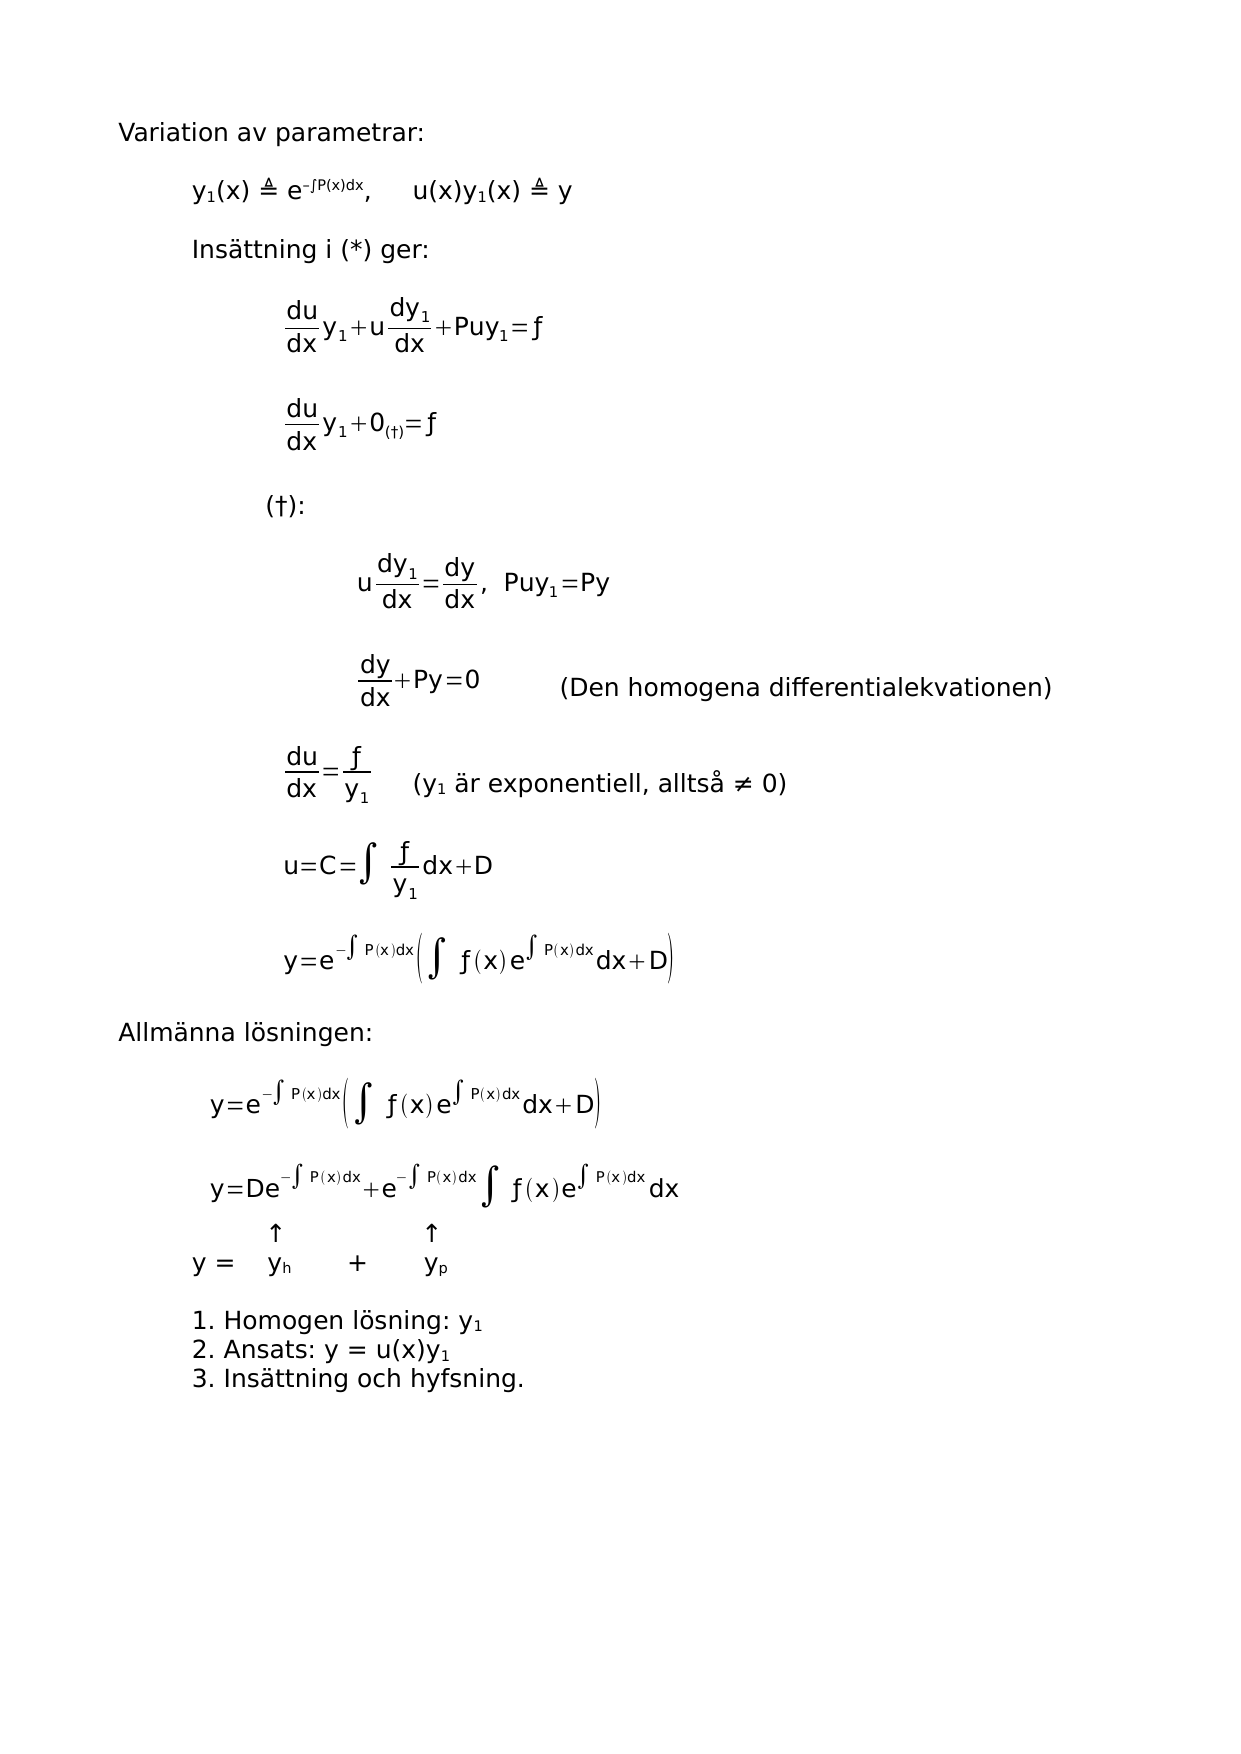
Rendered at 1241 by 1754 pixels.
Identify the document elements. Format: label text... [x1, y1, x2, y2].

list 3. Insättning och hyfsning. [154, 1364, 1122, 1394]
text y1(x) ≜ e–∫P(x)dx, u(x)y1(x) ≜ y [118, 176, 1122, 206]
text Insättning i (*) ger: [118, 235, 1122, 264]
list 1. Homogen lösning: y1 [154, 1306, 1122, 1335]
text y = yh + yp [118, 1248, 1122, 1277]
text (†): [118, 491, 1122, 520]
text Allmänna lösningen: [118, 1018, 1122, 1047]
text Variation av parametrar: [118, 118, 1122, 147]
text (Den homogena differentialekvationen) [118, 651, 1122, 712]
text (y1 är exponentiell, alltså ≠ 0) [118, 742, 1122, 807]
text ↑ ↑ [118, 1219, 1122, 1248]
list 2. Ansats: y = u(x)y1 [154, 1335, 1122, 1364]
